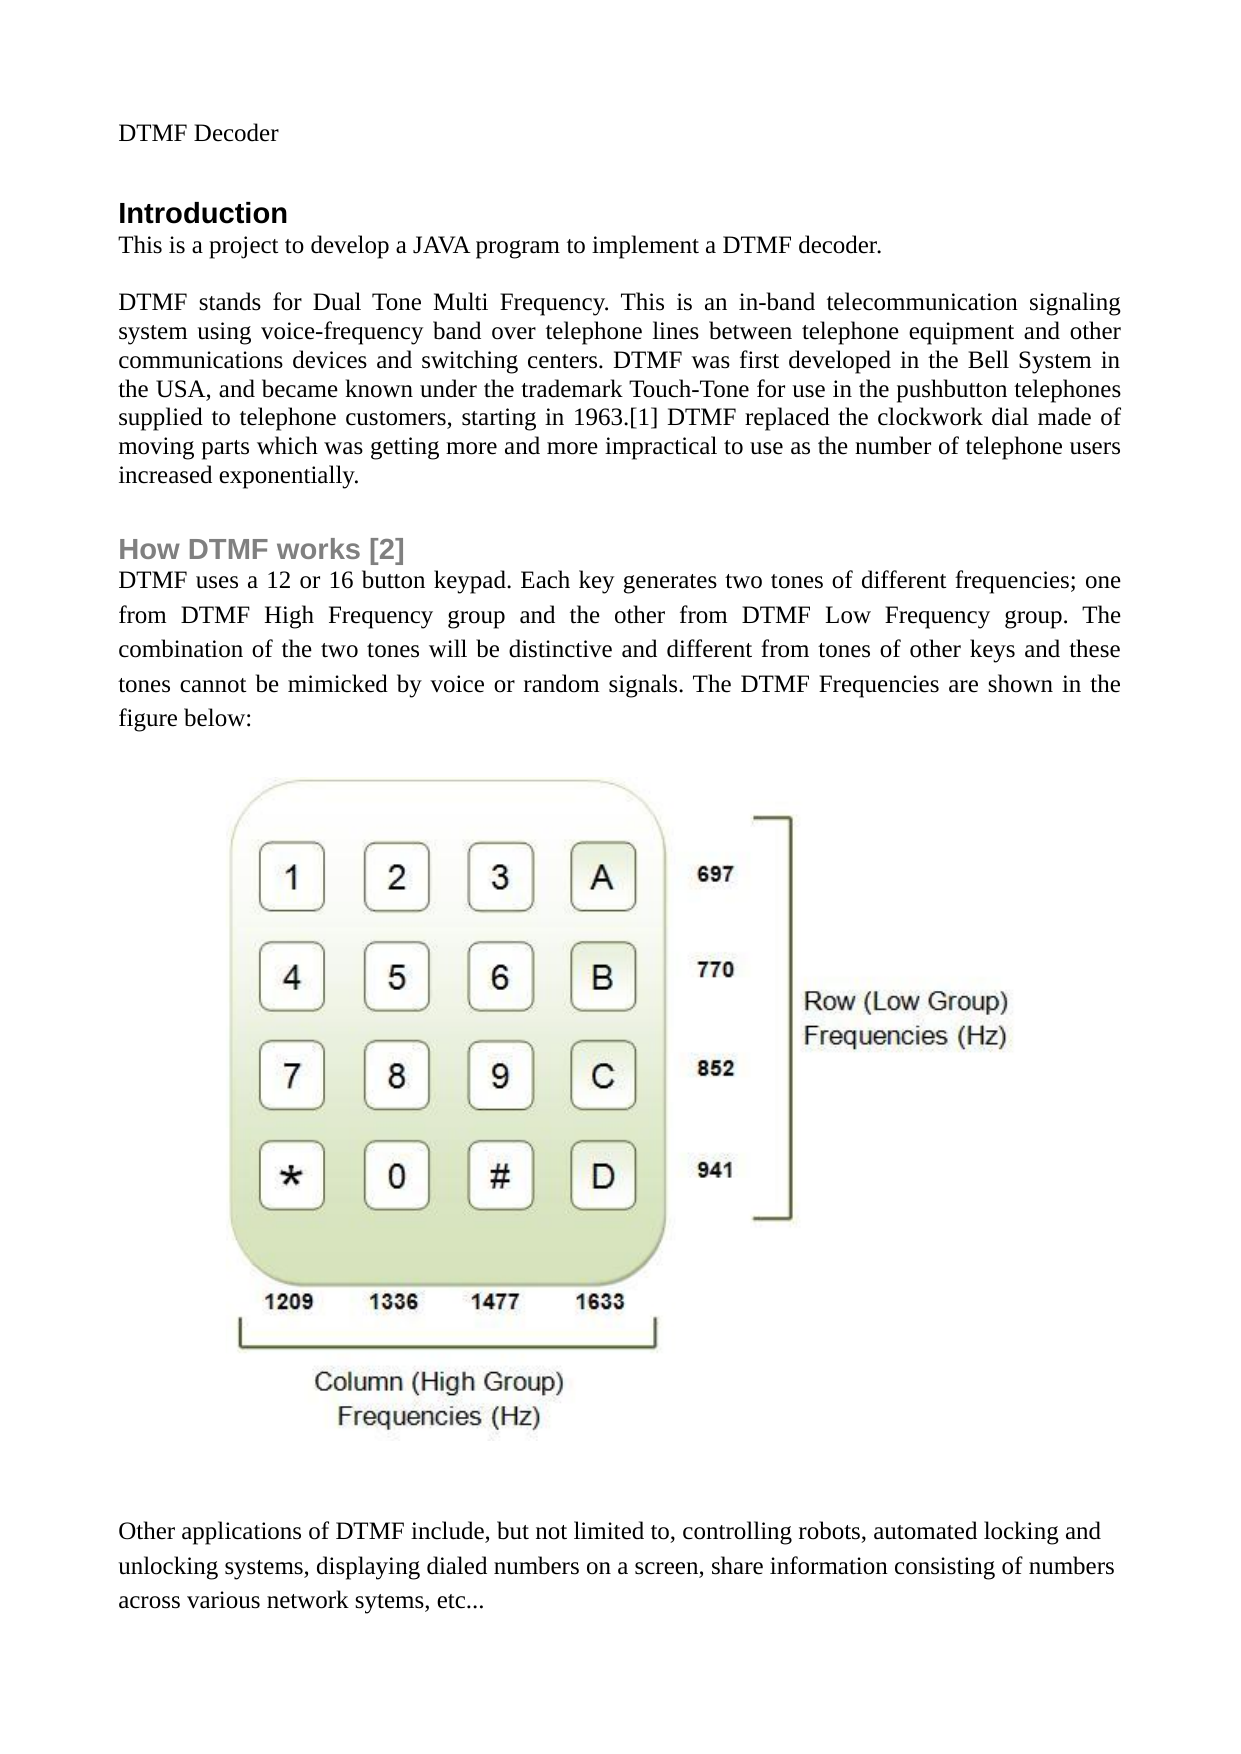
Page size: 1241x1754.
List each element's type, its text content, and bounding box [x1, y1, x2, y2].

text DTMF Decoder [118, 118, 1122, 147]
text Other applications of DTMF include, but not limited to, controlling robots, automated locking and unlocking systems, displaying dialed numbers on a screen, share information consisting of numbers across various network sytems, etc... [118, 1516, 1122, 1614]
subtitle Introduction [118, 196, 1122, 230]
text DTMF uses a 12 or 16 button keypad. Each key generates two tones of different frequencies; one from DTMF High Frequency group and the other from DTMF Low Frequency group. The combination of the two tones will be distinctive and different from tones of other keys and these tones cannot be mimicked by voice or random signals. The DTMF Frequencies are shown in the figure below: [118, 566, 1122, 732]
picture [225, 777, 1015, 1441]
subtitle How DTMF works [2] [118, 532, 1122, 566]
text DTMF stands for Dual Tone Multi Frequency. This is an in-band telecommunication signaling system using voice-frequency band over telephone lines between telephone equipment and other communications devices and switching centers. DTMF was first developed in the Bell System in the USA, and became known under the trademark Touch-Tone for use in the pushbutton telephones supplied to telephone customers, starting in 1963.[1] DTMF replaced the clockwork dial made of moving parts which was getting more and more impractical to use as the number of telephone users increased exponentially. [118, 287, 1122, 489]
text This is a project to develop a JAVA program to implement a DTMF decoder. [118, 230, 1122, 259]
